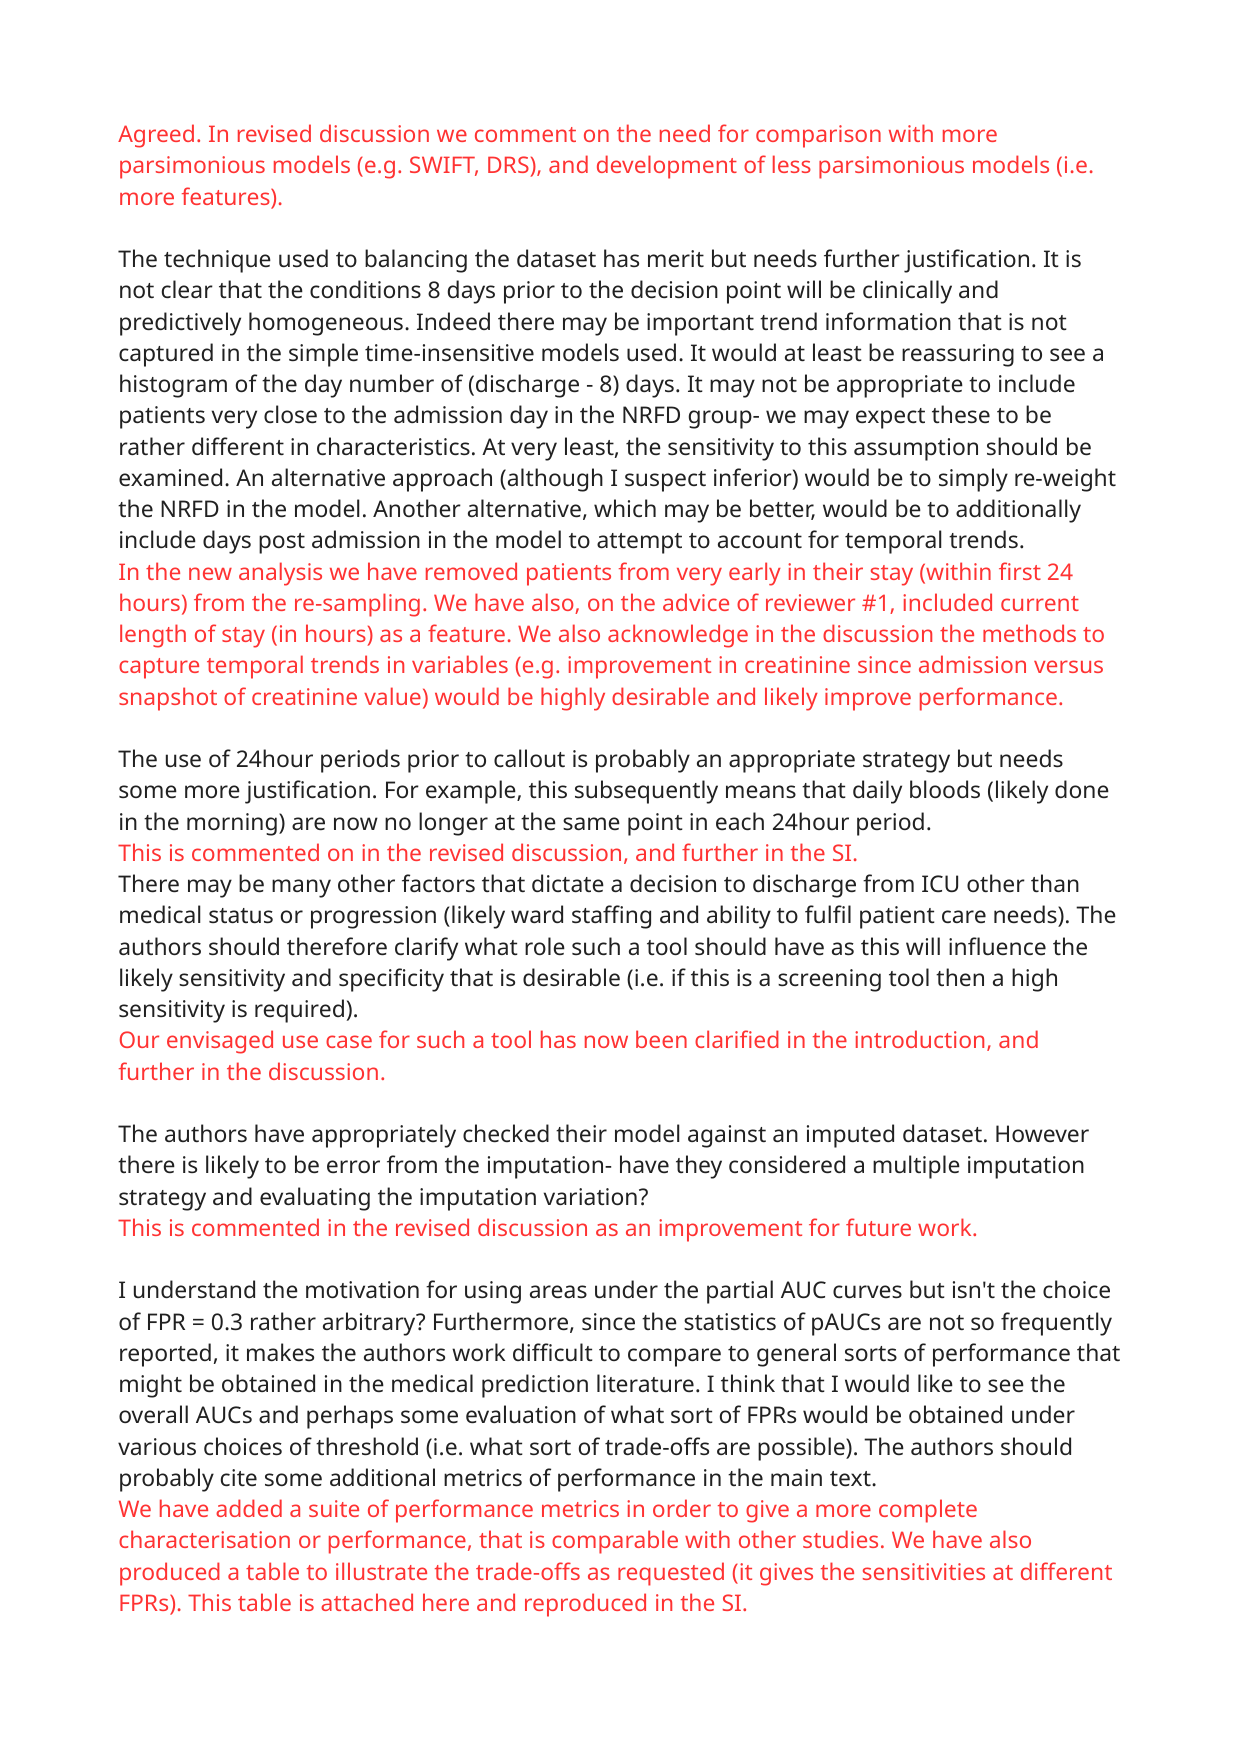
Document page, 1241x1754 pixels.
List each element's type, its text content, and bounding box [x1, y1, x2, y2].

text Agreed. In revised discussion we comment on the need for comparison with more parsimonious models (e.g. SWIFT, DRS), and development of less parsimonious models (i.e. more features). The technique used to balancing the dataset has merit but needs further justification. It is not clear that the conditions 8 days prior to the decision point will be clinically and predictively homogeneous. Indeed there may be important trend information that is not captured in the simple time-insensitive models used. It would at least be reassuring to see a histogram of the day number of (discharge - 8) days. It may not be appropriate to include patients very close to the admission day in the NRFD group- we may expect these to be rather different in characteristics. At very least, the sensitivity to this assumption should be examined. An alternative approach (although I suspect inferior) would be to simply re-weight the NRFD in the model. Another alternative, which may be better, would be to additionally include days post admission in the model to attempt to account for temporal trends. [118, 118, 1122, 556]
text The authors have appropriately checked their model against an imputed dataset. However there is likely to be error from the imputation- have they considered a multiple imputation strategy and evaluating the imputation variation? This is commented in the revised discussion as an improvement for future work. [118, 1087, 1122, 1243]
text In the new analysis we have removed patients from very early in their stay (within first 24 hours) from the re-sampling. We have also, on the advice of reviewer #1, included current length of stay (in hours) as a feature. We also acknowledge in the discussion the methods to capture temporal trends in variables (e.g. improvement in creatinine since admission versus snapshot of creatinine value) would be highly desirable and likely improve performance. The use of 24hour periods prior to callout is probably an appropriate strategy but needs some more justification. For example, this subsequently means that daily bloods (likely done in the morning) are now no longer at the same point in each 24hour period. This is commented on in the revised discussion, and further in the SI. There may be many other factors that dictate a decision to discharge from ICU other than medical status or progression (likely ward staffing and ability to fulfil patient care needs). The authors should therefore clarify what role such a tool should have as this will influence the likely sensitivity and specificity that is desirable (i.e. if this is a screening tool then a high sensitivity is required). Our envisaged use case for such a tool has now been clarified in the introduction, and further in the discussion. [118, 556, 1122, 1087]
text I understand the motivation for using areas under the partial AUC curves but isn't the choice of FPR = 0.3 rather arbitrary? Furthermore, since the statistics of pAUCs are not so frequently reported, it makes the authors work difficult to compare to general sorts of performance that might be obtained in the medical prediction literature. I think that I would like to see the overall AUCs and perhaps some evaluation of what sort of FPRs would be obtained under various choices of threshold (i.e. what sort of trade-offs are possible). The authors should probably cite some additional metrics of performance in the main text. We have added a suite of performance metrics in order to give a more complete characterisation or performance, that is comparable with other studies. We have also produced a table to illustrate the trade-offs as requested (it gives the sensitivities at different FPRs). This table is attached here and reproduced in the SI. [118, 1243, 1122, 1618]
